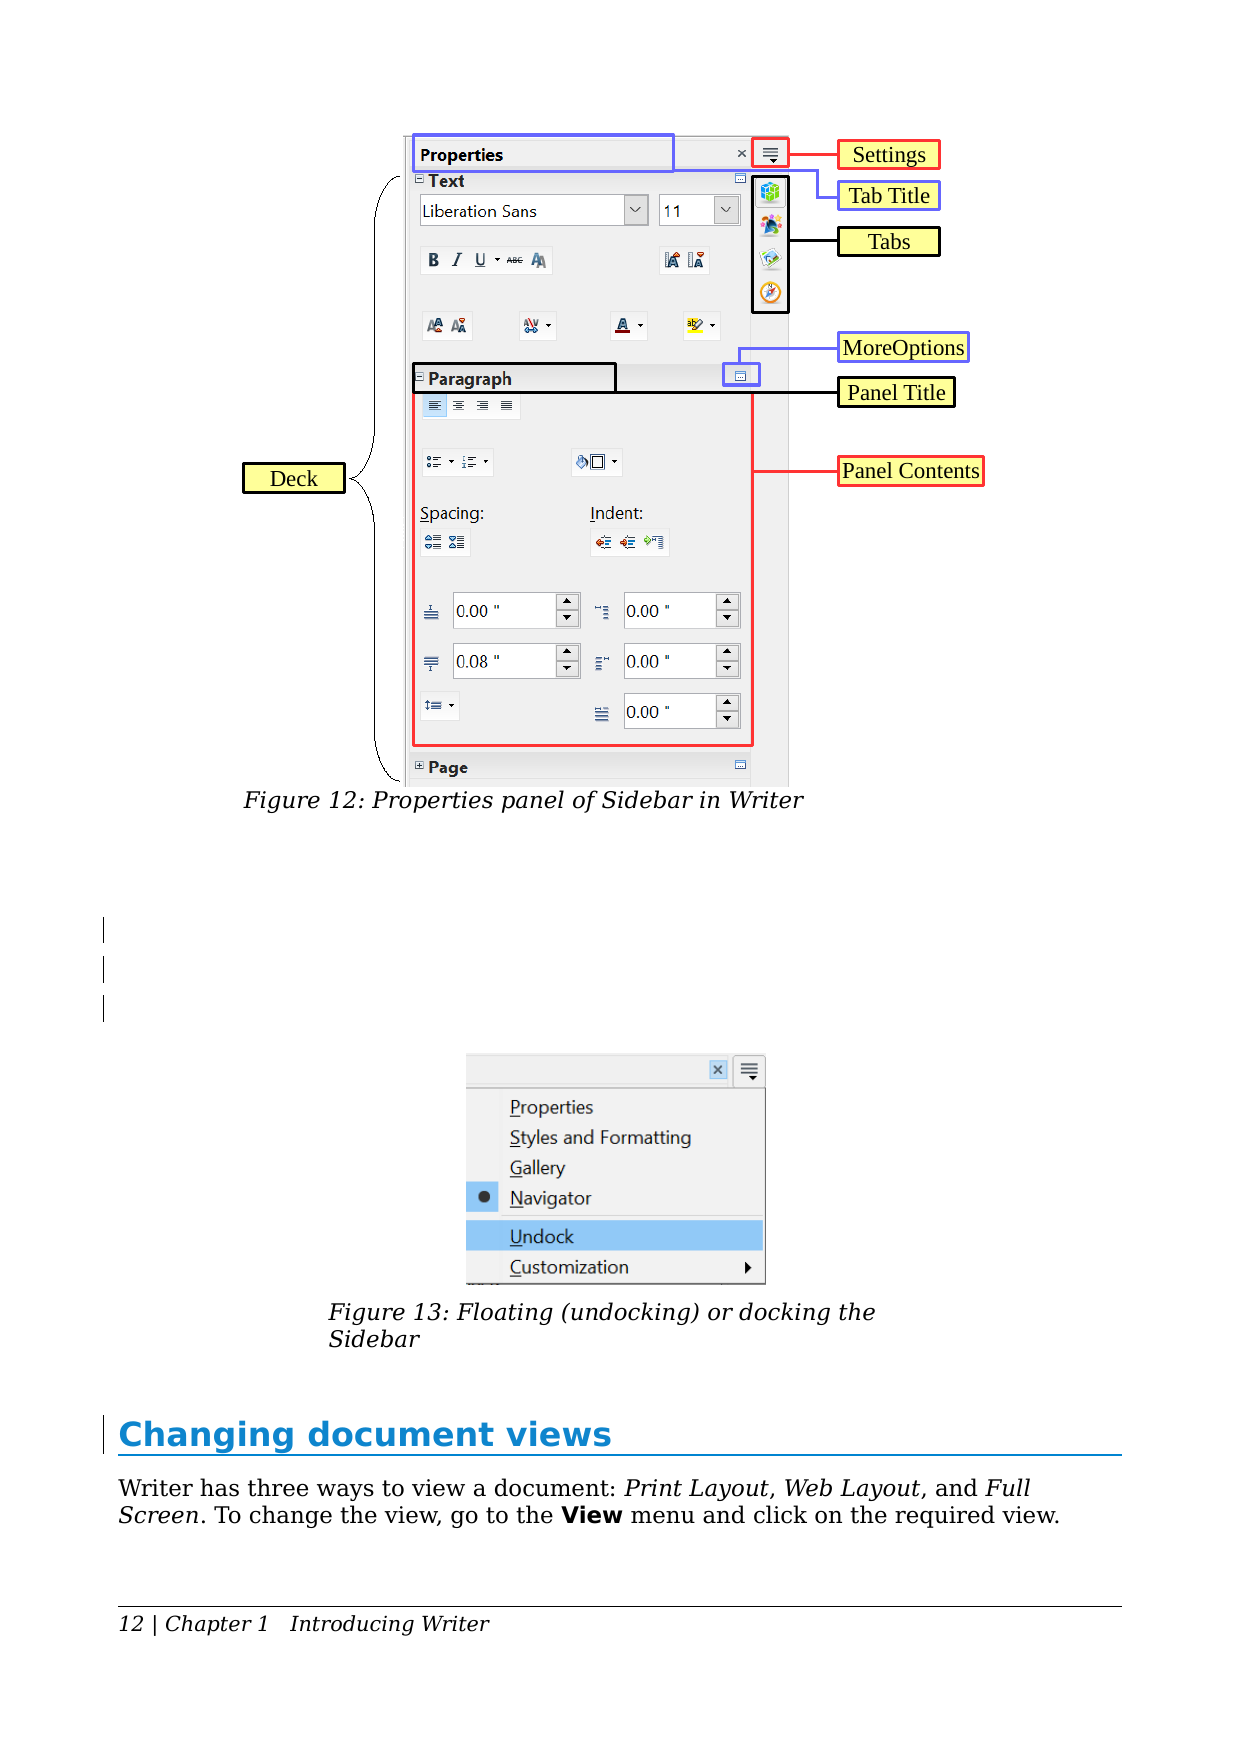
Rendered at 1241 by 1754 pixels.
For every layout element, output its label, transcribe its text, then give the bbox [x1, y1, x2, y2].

picture [415, 365, 614, 391]
picture [754, 394, 789, 470]
picture [415, 394, 751, 744]
subtitle Changing document views [118, 1415, 1122, 1454]
picture [403, 132, 789, 787]
picture [754, 178, 787, 311]
picture [754, 140, 787, 165]
picture [415, 137, 672, 170]
picture [466, 1053, 766, 1285]
text Figure 12: Properties panel of Sidebar in Writer [243, 133, 997, 814]
text Figure 13: Floating (undocking) or docking the Sidebar [328, 1299, 912, 1353]
text Writer has three ways to view a document: Print Layout, Web Layout, and Full Screen. To change the view, go to the View menu and click on the required view. [118, 1475, 1122, 1528]
picture [725, 365, 758, 383]
